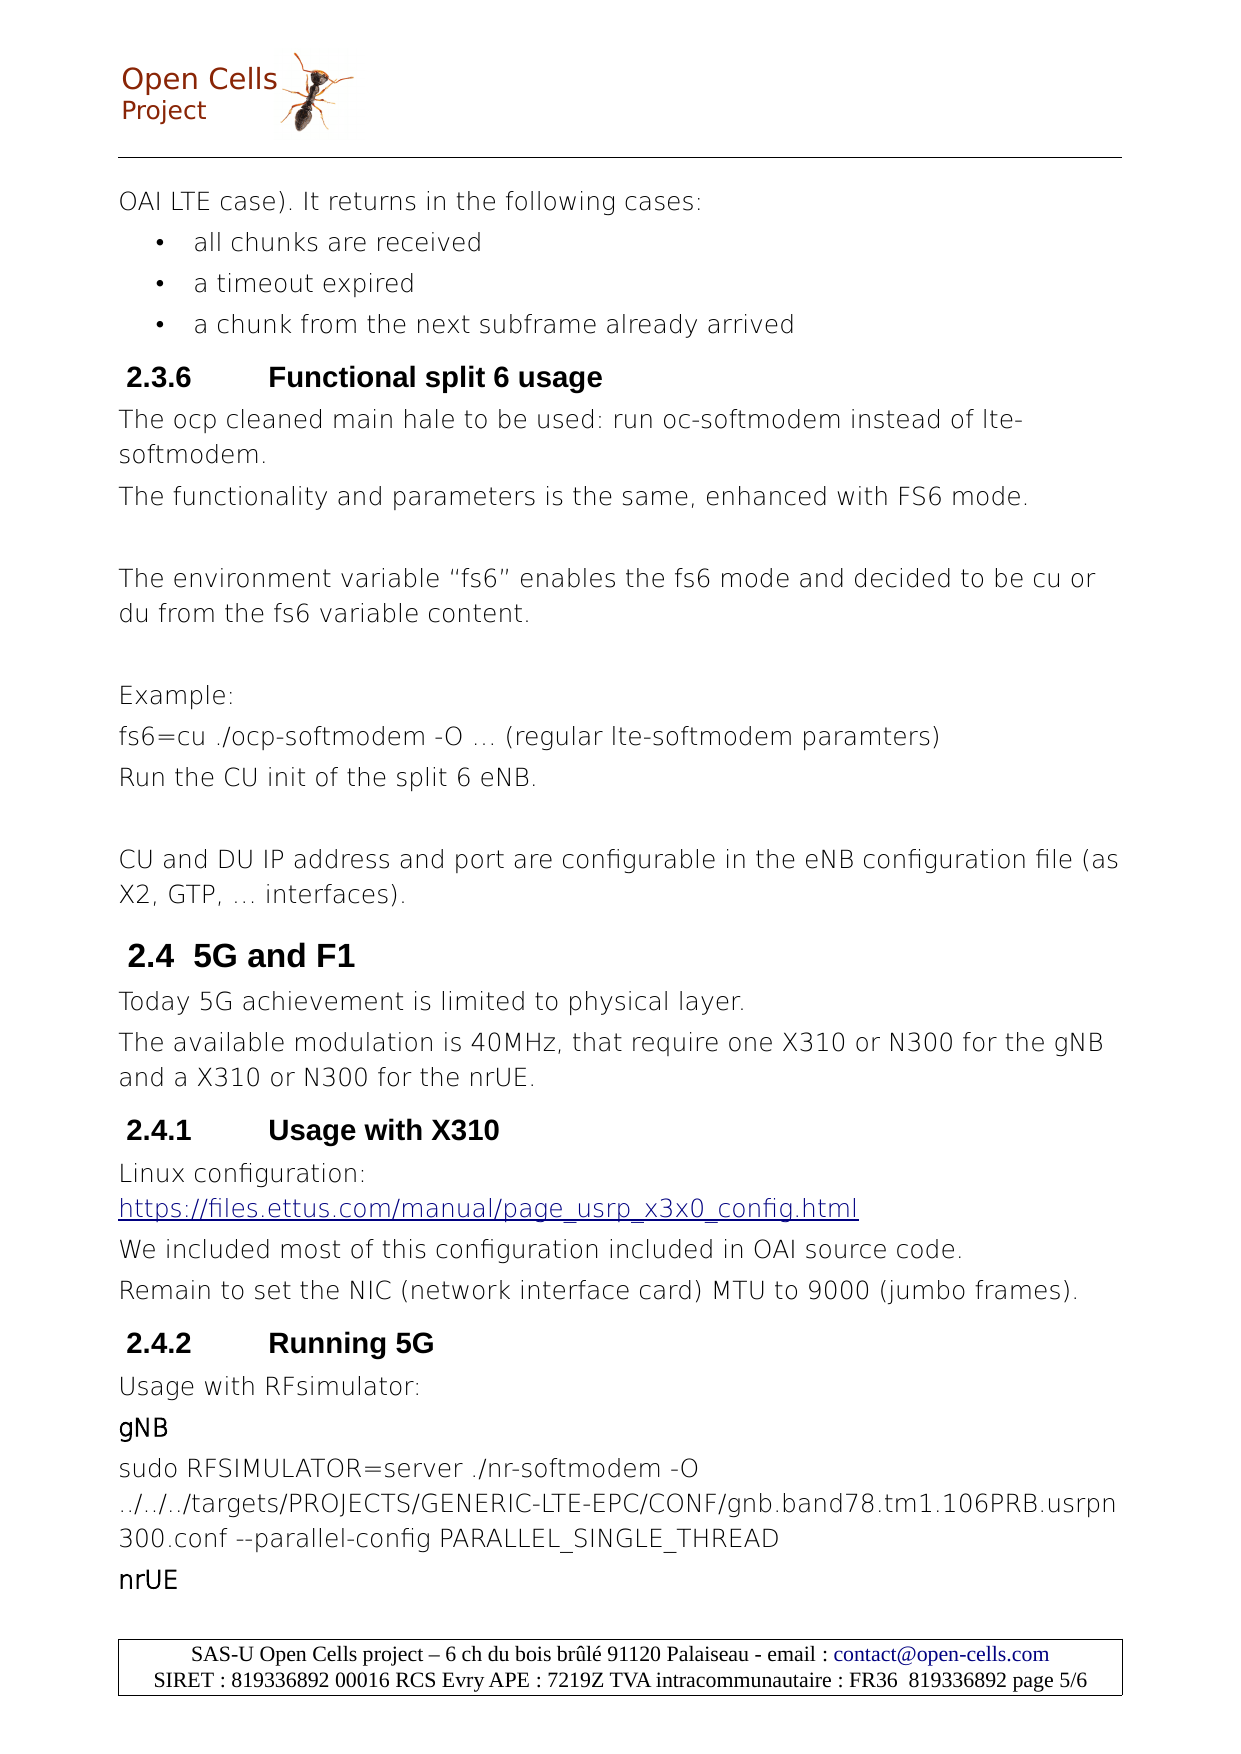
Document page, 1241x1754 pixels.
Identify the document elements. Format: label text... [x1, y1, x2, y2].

text Usage with RFsimulator: [118, 1372, 1122, 1401]
text Example: [118, 681, 1122, 710]
text The available modulation is 40MHz, that require one X310 or N300 for the gNB and a X310 or N300 for the nrUE. [118, 1028, 1122, 1092]
text Linux configuration: https://files.ettus.com/manual/page_usrp_x3x0_config.html [118, 1159, 1122, 1223]
subtitle Usage with X310 [118, 1113, 1122, 1146]
list all chunks are received [156, 228, 1122, 257]
text CU and DU IP address and port are configurable in the eNB configuration file (as X2, GTP, … interfaces). [118, 845, 1122, 909]
subtitle Running 5G [118, 1326, 1122, 1359]
text fs6=cu ./ocp-softmodem -O … (regular lte-softmodem paramters) [118, 722, 1122, 751]
text Today 5G achievement is limited to physical layer. [118, 987, 1122, 1016]
text sudo RFSIMULATOR=server ./nr-softmodem -O ../../../targets/PROJECTS/GENERIC-LTE-EPC/CONF/gnb.band78.tm1.106PRB.usrpn300.conf --parallel-config PARALLEL_SINGLE_THREAD [118, 1454, 1122, 1553]
list a timeout expired [156, 269, 1122, 298]
subtitle Functional split 6 usage [118, 359, 1122, 393]
picture [273, 48, 365, 140]
text Remain to set the NIC (network interface card) MTU to 9000 (jumbo frames). [118, 1276, 1122, 1305]
text Run the CU init of the split 6 eNB. [118, 763, 1122, 792]
text OAI LTE case). It returns in the following cases: [118, 187, 1122, 216]
text We included most of this configuration included in OAI source code. [118, 1235, 1122, 1264]
text nrUE [118, 1565, 1122, 1594]
text The environment variable “fs6” enables the fs6 mode and decided to be cu or du from the fs6 variable content. [118, 564, 1122, 628]
list a chunk from the next subframe already arrived [156, 310, 1122, 339]
text The functionality and parameters is the same, enhanced with FS6 mode. [118, 482, 1122, 511]
text gNB [118, 1413, 1122, 1442]
text The ocp cleaned main hale to be used: run oc-softmodem instead of lte-softmodem. [118, 406, 1122, 470]
subtitle 5G and F1 [118, 936, 1122, 974]
